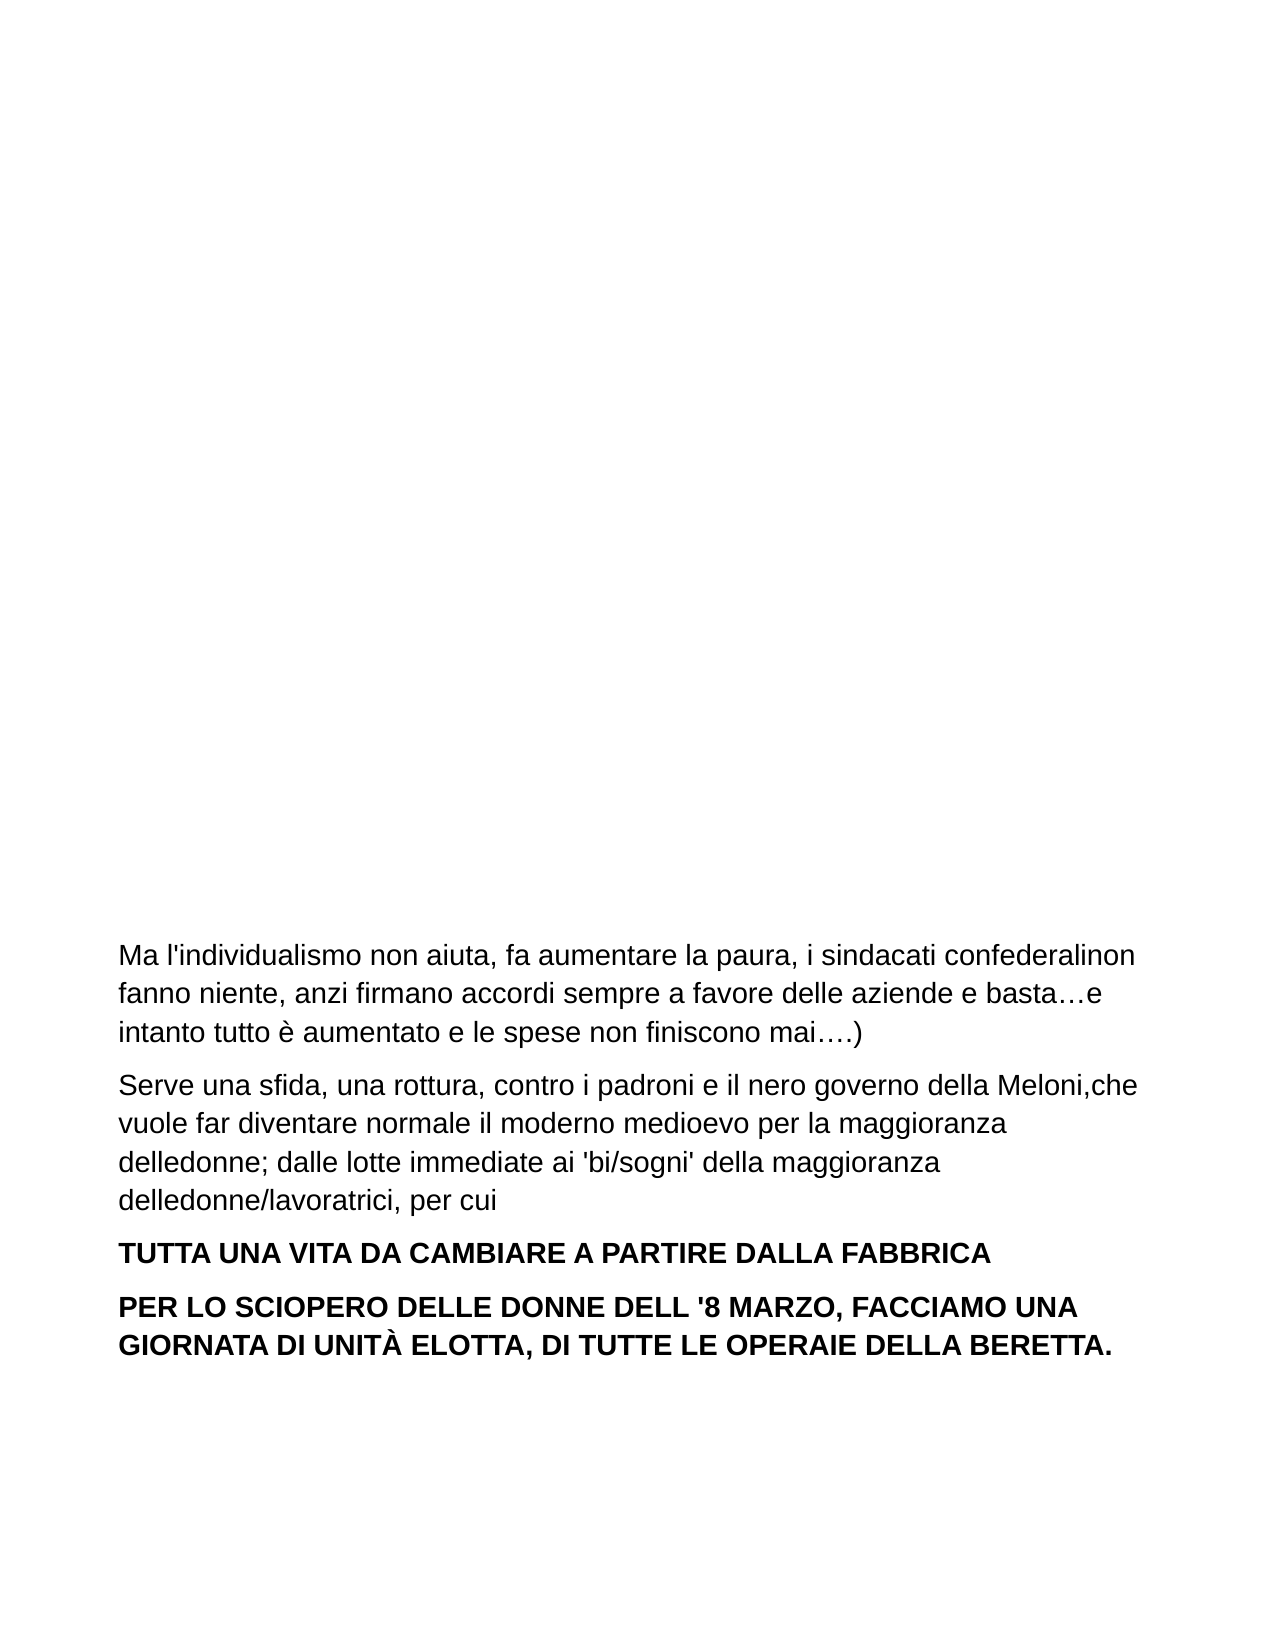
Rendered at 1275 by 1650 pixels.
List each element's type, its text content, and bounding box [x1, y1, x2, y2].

text TUTTA UNA VITA DA CAMBIARE A PARTIRE DALLA FABBRICA [118, 1236, 1157, 1270]
text Ma l'individualismo non aiuta, fa aumentare la paura, i sindacati confederalinon fanno niente, anzi firmano accordi sempre a favore delle aziende e basta…e intanto tutto è aumentato e le spese non finiscono mai….) [118, 937, 1157, 1048]
text PER LO SCIOPERO DELLE DONNE DELL '8 MARZO, FACCIAMO UNA GIORNATA DI UNITÀ ELOTTA, DI TUTTE LE OPERAIE DELLA BERETTA. [118, 1289, 1157, 1362]
text Serve una sfida, una rottura, contro i padroni e il nero governo della Meloni,che vuole far diventare normale il moderno medioevo per la maggioranza delledonne; dalle lotte immediate ai 'bi/sogni' della maggioranza delledonne/lavoratrici, per cui [118, 1068, 1157, 1217]
